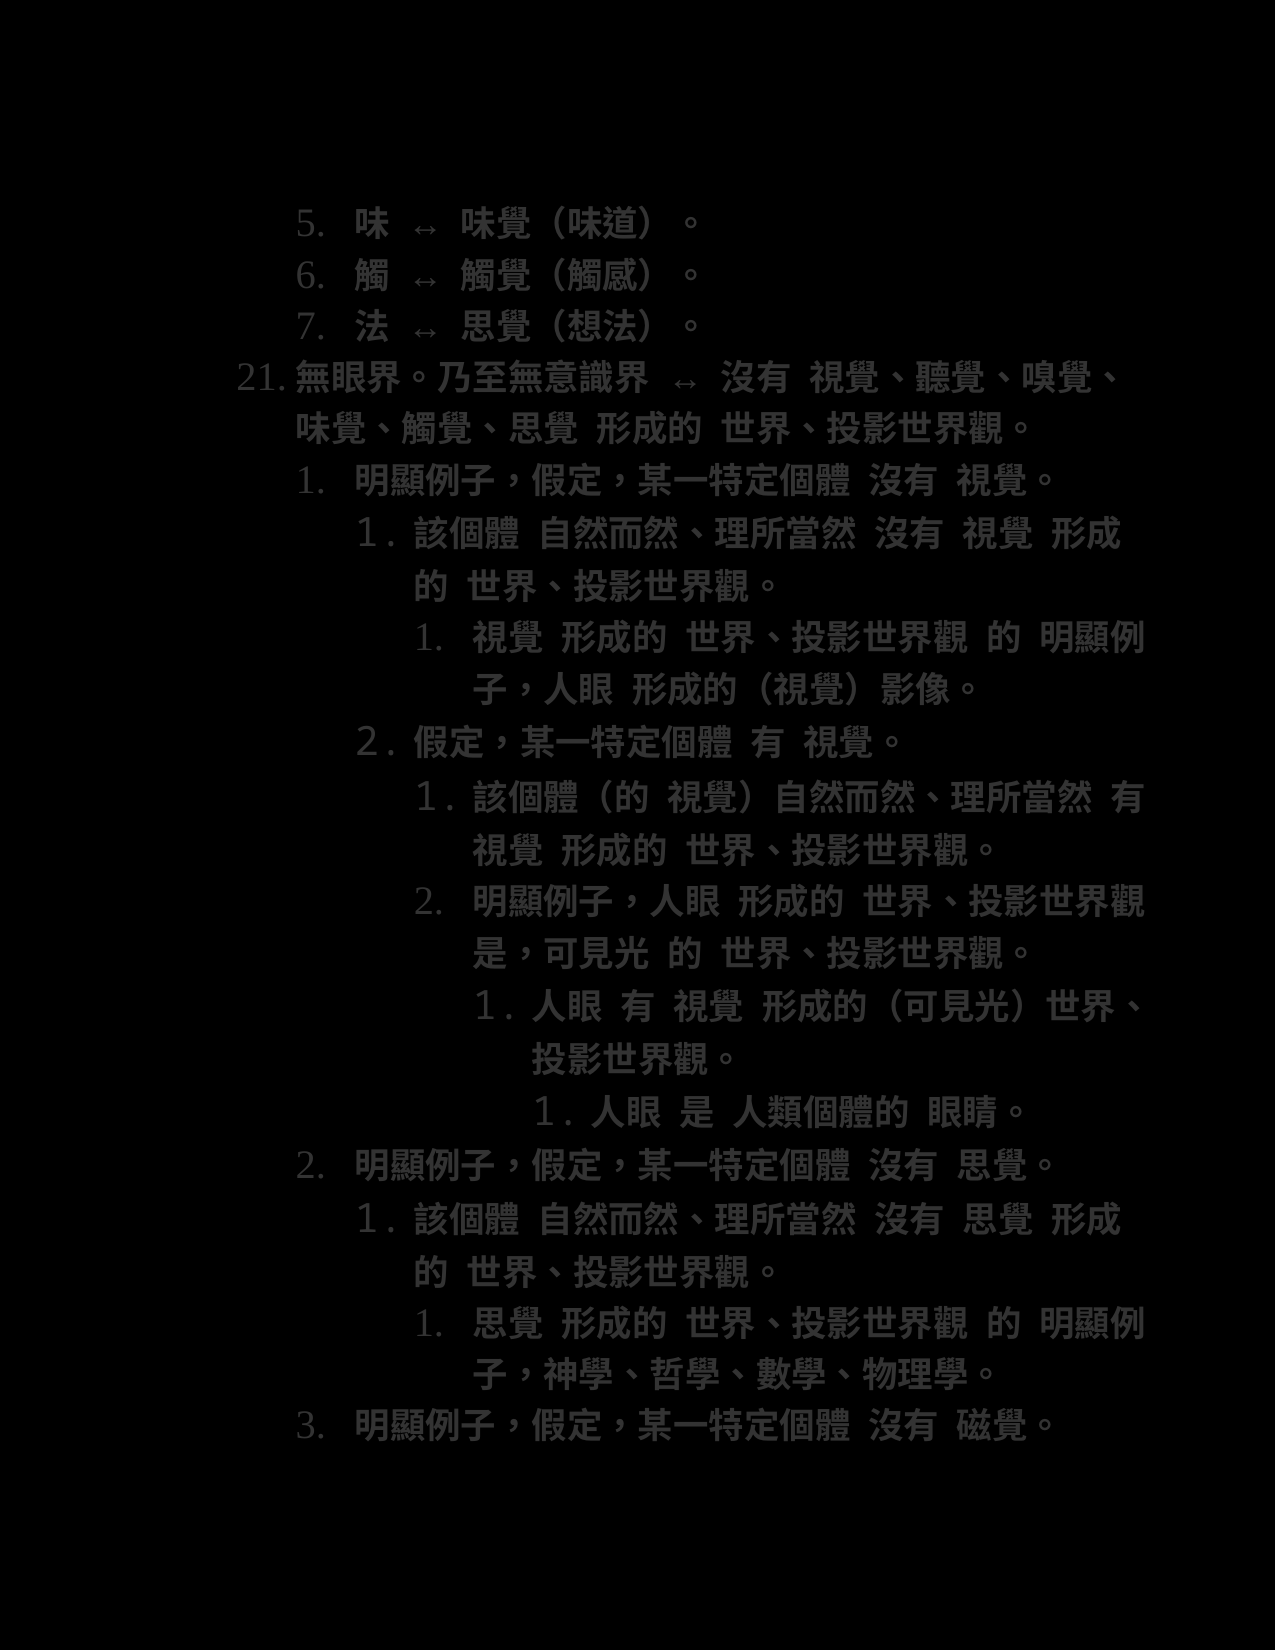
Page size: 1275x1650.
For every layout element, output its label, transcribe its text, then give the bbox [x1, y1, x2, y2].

list 視覺 形成的 世界、投影世界觀 的 明顯例子，人眼 形成的（視覺）影像。 [413, 610, 1157, 712]
list 觸 ↔ 觸覺（觸感）。 [295, 247, 1157, 298]
list 該個體 自然而然、理所當然 沒有 思覺 形成的 世界、投影世界觀。 [354, 1189, 1157, 1295]
list 法 ↔ 思覺（想法）。 [295, 298, 1157, 349]
list 思覺 形成的 世界、投影世界觀 的 明顯例子，神學、哲學、數學、物理學。 [413, 1295, 1157, 1398]
list 明顯例子，假定，某一特定個體 沒有 磁覺。 [295, 1398, 1157, 1449]
list 假定，某一特定個體 有 視覺。 [354, 712, 1157, 767]
list 明顯例子，假定，某一特定個體 沒有 思覺。 [295, 1138, 1157, 1189]
list 該個體 自然而然、理所當然 沒有 視覺 形成的 世界、投影世界觀。 [354, 503, 1157, 610]
list 人眼 是 人類個體的 眼睛。 [532, 1082, 1157, 1138]
list 味 ↔ 味覺（味道）。 [295, 196, 1157, 247]
list 明顯例子，假定，某一特定個體 沒有 視覺。 [295, 452, 1157, 503]
list 明顯例子，人眼 形成的 世界、投影世界觀 是，可見光 的 世界、投影世界觀。 [413, 874, 1157, 976]
list 無眼界。乃至無意識界 ↔ 沒有 視覺、聽覺、嗅覺、味覺、觸覺、思覺 形成的 世界、投影世界觀。 [236, 349, 1157, 452]
list 該個體（的 視覺）自然而然、理所當然 有 視覺 形成的 世界、投影世界觀。 [413, 767, 1157, 874]
list 人眼 有 視覺 形成的（可見光）世界、投影世界觀。 [472, 976, 1157, 1082]
